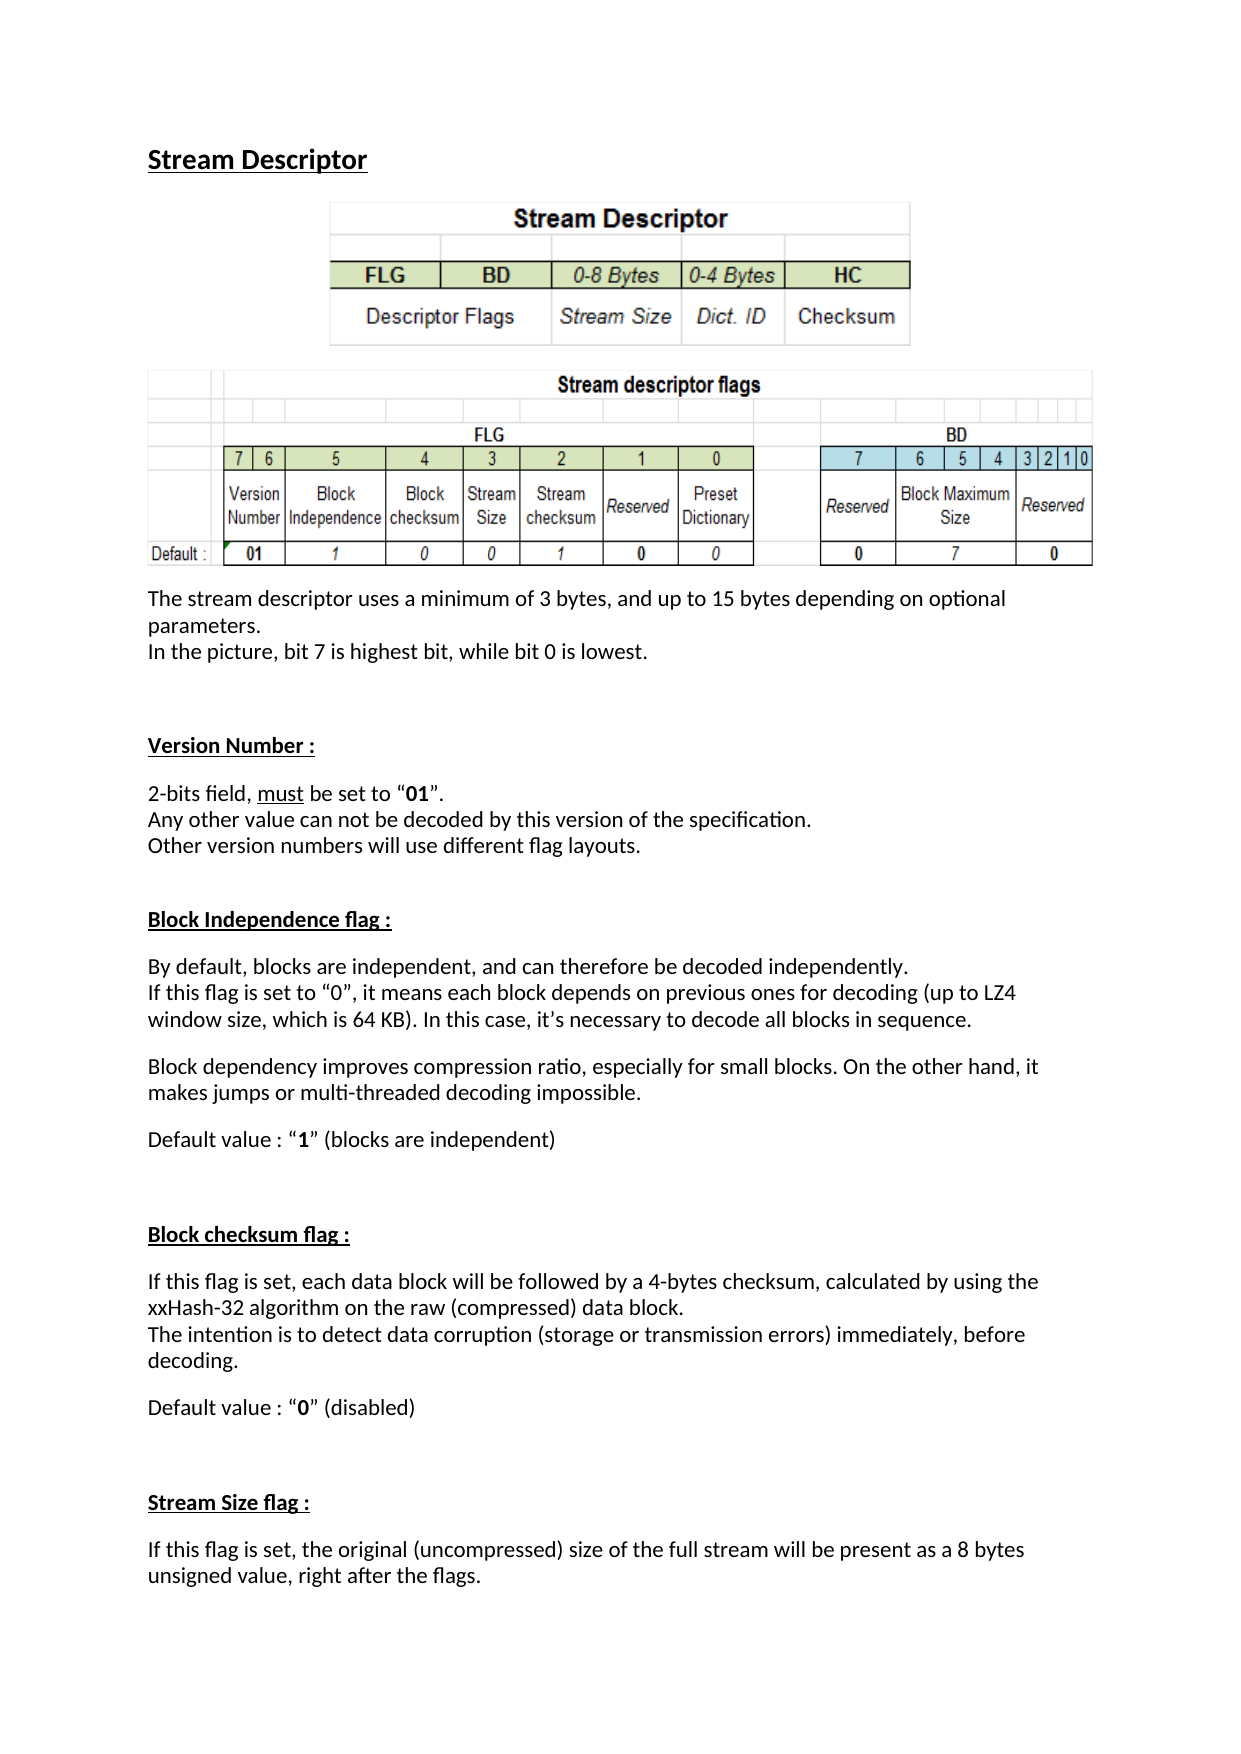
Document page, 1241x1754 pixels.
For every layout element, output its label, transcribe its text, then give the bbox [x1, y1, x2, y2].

text Version Number : [148, 737, 1093, 759]
text 2-bits field, must be set to “01”. Any other value can not be decoded by this version of the specification. Other version numbers will use different flag layouts. [148, 784, 1093, 886]
text Default value : “0” (disabled) [148, 1398, 1093, 1421]
text Stream Size flag : [148, 1493, 1093, 1516]
picture [147, 370, 1093, 566]
text Block dependency improves compression ratio, especially for small blocks. On the other hand, it makes jumps or multi-threaded decoding impossible. [148, 1057, 1093, 1106]
text If this flag is set, the original (uncompressed) size of the full stream will be present as a 8 bytes unsigned value, right after the flags. [148, 1540, 1093, 1589]
text If this flag is set, each data block will be followed by a 4-bytes checksum, calculated by using the xxHash-32 algorithm on the raw (compressed) data block. The intention is to detect data corruption (storage or transmission errors) immediately, before decoding. [148, 1272, 1093, 1374]
text By default, blocks are independent, and can therefore be decoded independently. If this flag is set to “0”, it means each block depends on previous ones for decoding (up to LZ4 window size, which is 64 KB). In this case, it’s necessary to decode all blocks in sequence. [148, 957, 1093, 1033]
text The stream descriptor uses a minimum of 3 bytes, and up to 15 bytes depending on optional parameters. In the picture, bit 7 is highest bit, while bit 0 is lowest. [148, 589, 1093, 665]
text Block Independence flag : [148, 910, 1093, 933]
text Block checksum flag : [148, 1225, 1093, 1248]
text Default value : “1” (blocks are independent) [148, 1131, 1093, 1154]
picture [329, 202, 911, 346]
text Stream Descriptor [148, 148, 1093, 177]
